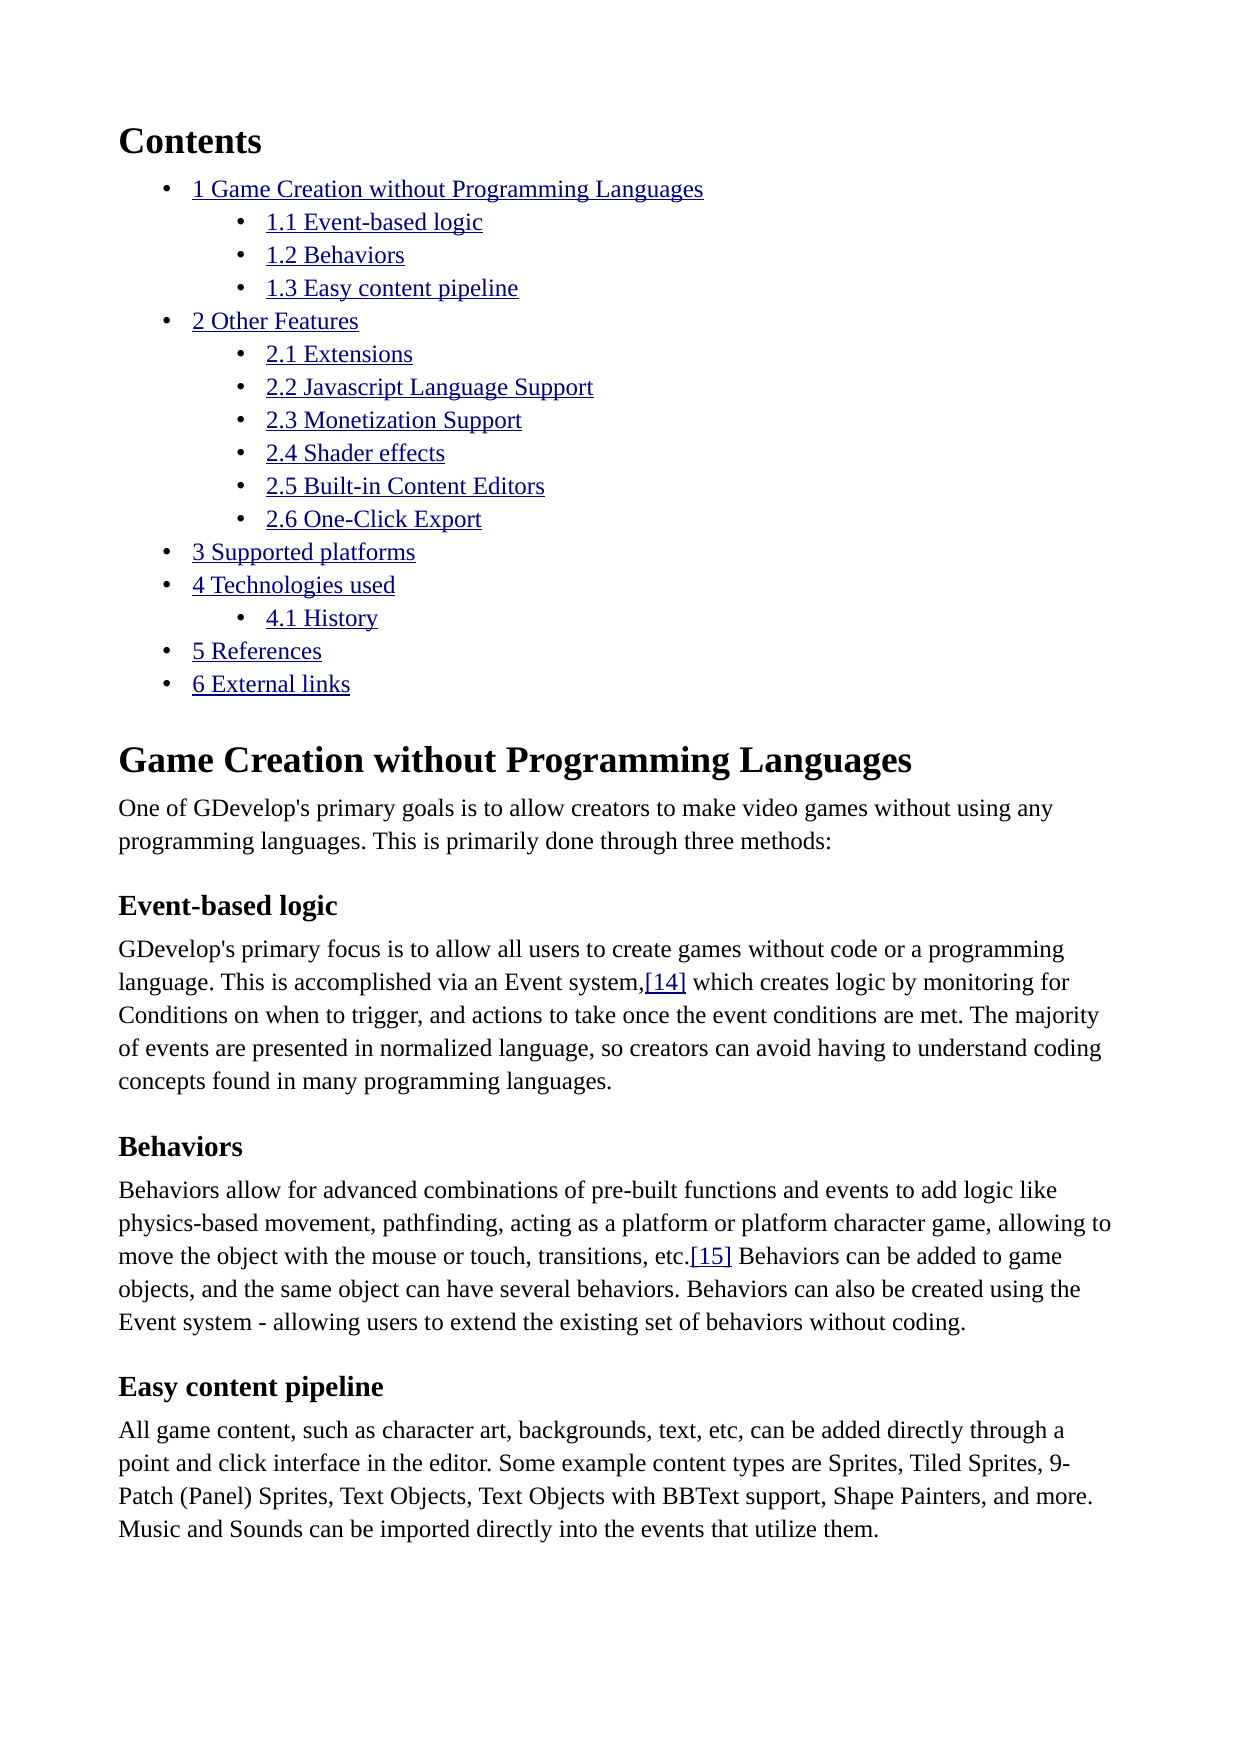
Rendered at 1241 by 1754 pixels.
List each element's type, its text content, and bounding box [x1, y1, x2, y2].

list 2.5 Built-in Content Editors [236, 471, 1122, 500]
list 2.6 One-Click Export [236, 504, 1122, 533]
list 2.3 Monetization Support [236, 405, 1122, 434]
list 4 Technologies used [162, 570, 1122, 599]
list 2.1 Extensions [236, 339, 1122, 368]
text Behaviors allow for advanced combinations of pre-built functions and events to add logic like physics-based movement, pathfinding, acting as a platform or platform character game, allowing to move the object with the mouse or touch, transitions, etc.[15] Behaviors can be added to game objects, and the same object can have several behaviors. Behaviors can also be created using the Event system - allowing users to extend the existing set of behaviors without coding. [118, 1175, 1122, 1336]
subtitle Behaviors [118, 1129, 1122, 1162]
subtitle Contents [118, 118, 1122, 161]
list 3 Supported platforms [162, 537, 1122, 566]
list 5 References [162, 636, 1122, 665]
subtitle Event-based logic [118, 888, 1122, 922]
list 1.1 Event-based logic [236, 207, 1122, 236]
list 1.3 Easy content pipeline [236, 273, 1122, 302]
subtitle Easy content pipeline [118, 1369, 1122, 1402]
text GDevelop's primary focus is to allow all users to create games without code or a programming language. This is accomplished via an Event system,[14] which creates logic by monitoring for Conditions on when to trigger, and actions to take once the event conditions are met. The majority of events are presented in normalized language, so creators can avoid having to understand coding concepts found in many programming languages. [118, 934, 1122, 1095]
list 2 Other Features [162, 306, 1122, 334]
list 1 Game Creation without Programming Languages [162, 174, 1122, 202]
subtitle Game Creation without Programming Languages [118, 737, 1122, 781]
list 2.4 Shader effects [236, 438, 1122, 467]
list 2.2 Javascript Language Support [236, 372, 1122, 401]
list 4.1 History [236, 603, 1122, 632]
list 1.2 Behaviors [236, 240, 1122, 268]
list 6 External links [162, 669, 1122, 698]
text One of GDevelop's primary goals is to allow creators to make video games without using any programming languages. This is primarily done through three methods: [118, 793, 1122, 855]
text All game content, such as character art, backgrounds, text, etc, can be added directly through a point and click interface in the editor. Some example content types are Sprites, Tiled Sprites, 9-Patch (Panel) Sprites, Text Objects, Text Objects with BBText support, Shape Painters, and more. Music and Sounds can be imported directly into the events that utilize them. [118, 1415, 1122, 1543]
